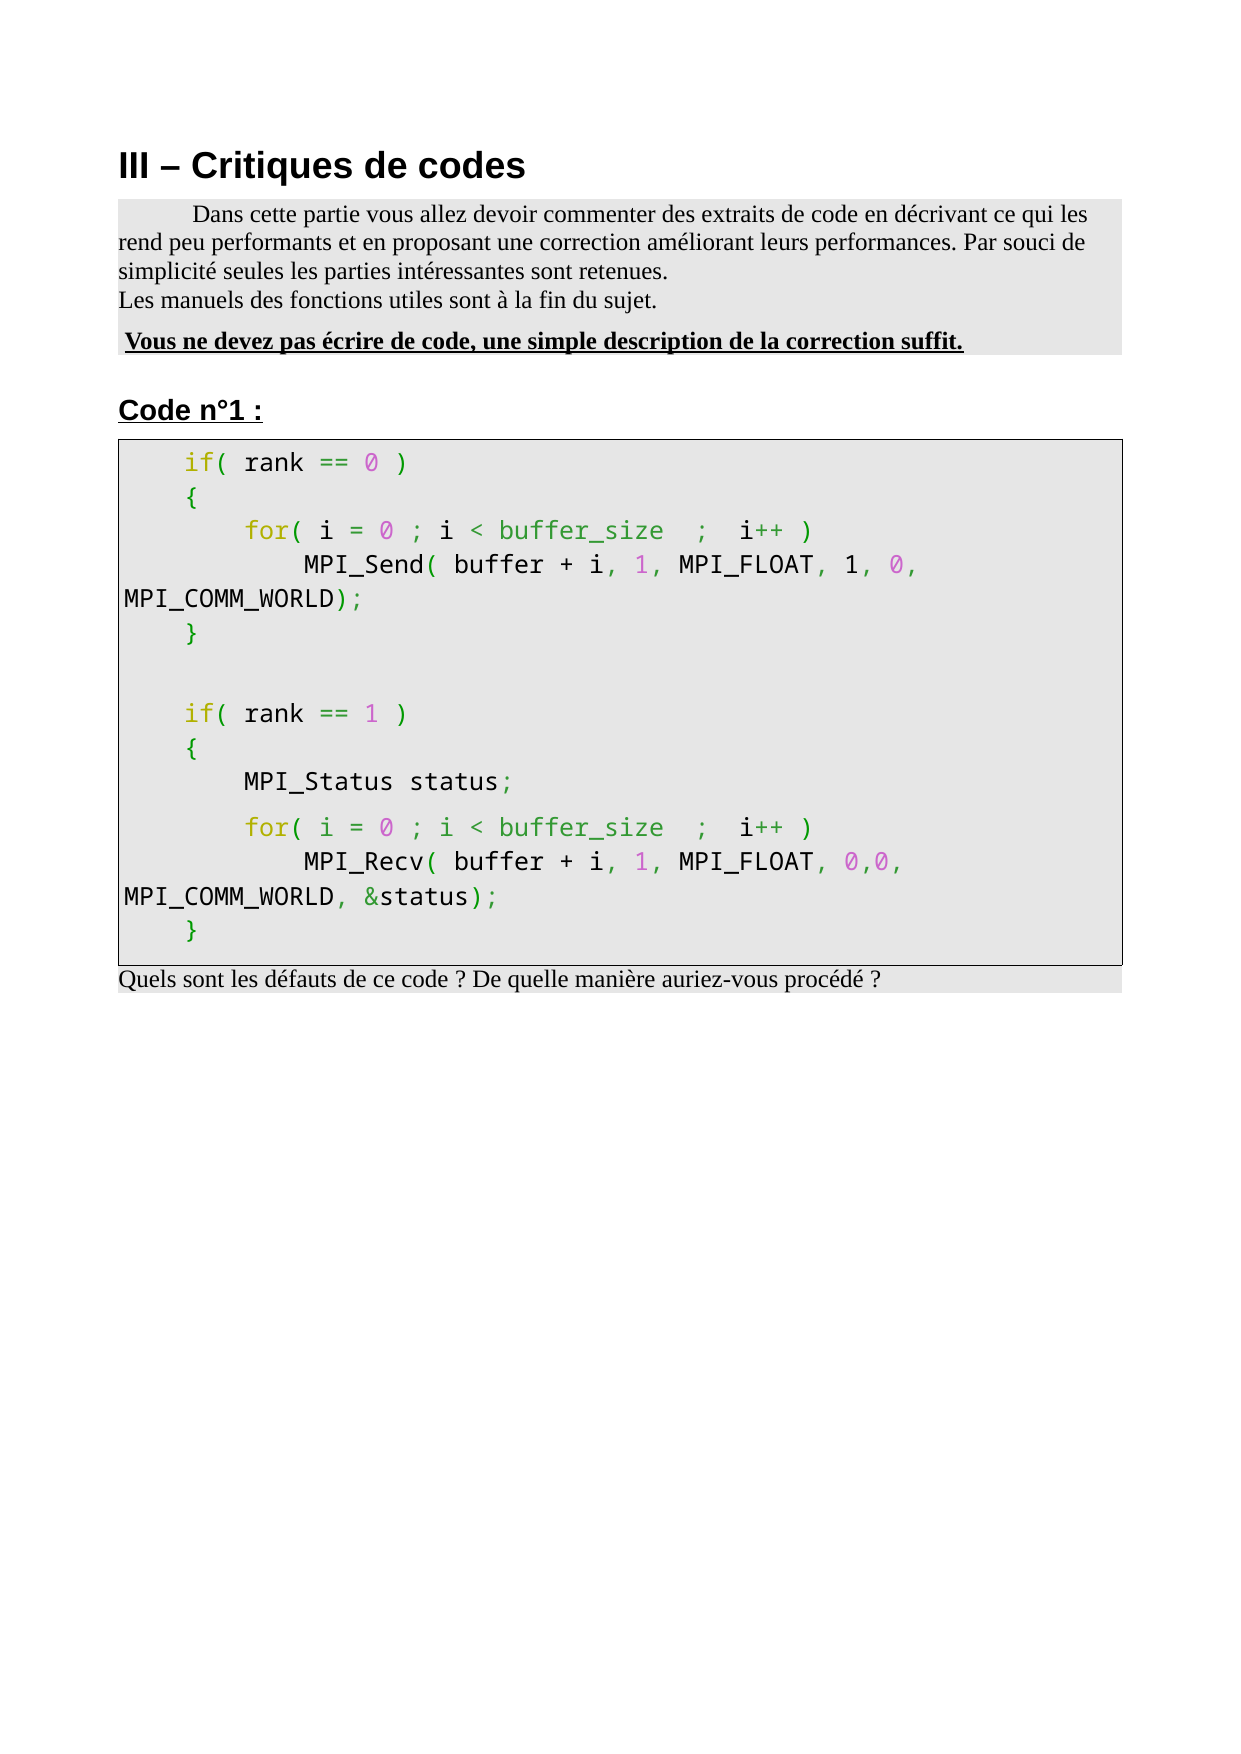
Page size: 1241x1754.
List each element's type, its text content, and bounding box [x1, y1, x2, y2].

text Dans cette partie vous allez devoir commenter des extraits de code en décrivant ce qui les rend peu performants et en proposant une correction améliorant leurs performances. Par souci de simplicité seules les parties intéressantes sont retenues. Les manuels des fonctions utiles sont à la fin du sujet. [118, 199, 1122, 314]
subtitle Code n°1 : [118, 392, 1122, 426]
table_header if( rank == 0 ) { for( i = 0 ; i < buffer_size ; i++ ) MPI_Send( buffer + i, 1, MPI_FLOAT, 1, 0, MPI_COMM_WORLD); } if( rank == 1 ) { MPI_Status status; for( i = 0 ; i < buffer_size ; i++ ) MPI_Recv( buffer + i, 1, MPI_FLOAT, 0,0, MPI_COMM_WORLD, &status); } [119, 440, 1122, 964]
subtitle III – Critiques de codes [118, 143, 1122, 186]
text Quels sont les défauts de ce code ? De quelle manière auriez-vous procédé ? [118, 966, 1122, 993]
text Vous ne devez pas écrire de code, une simple description de la correction suffit. [118, 326, 1122, 355]
